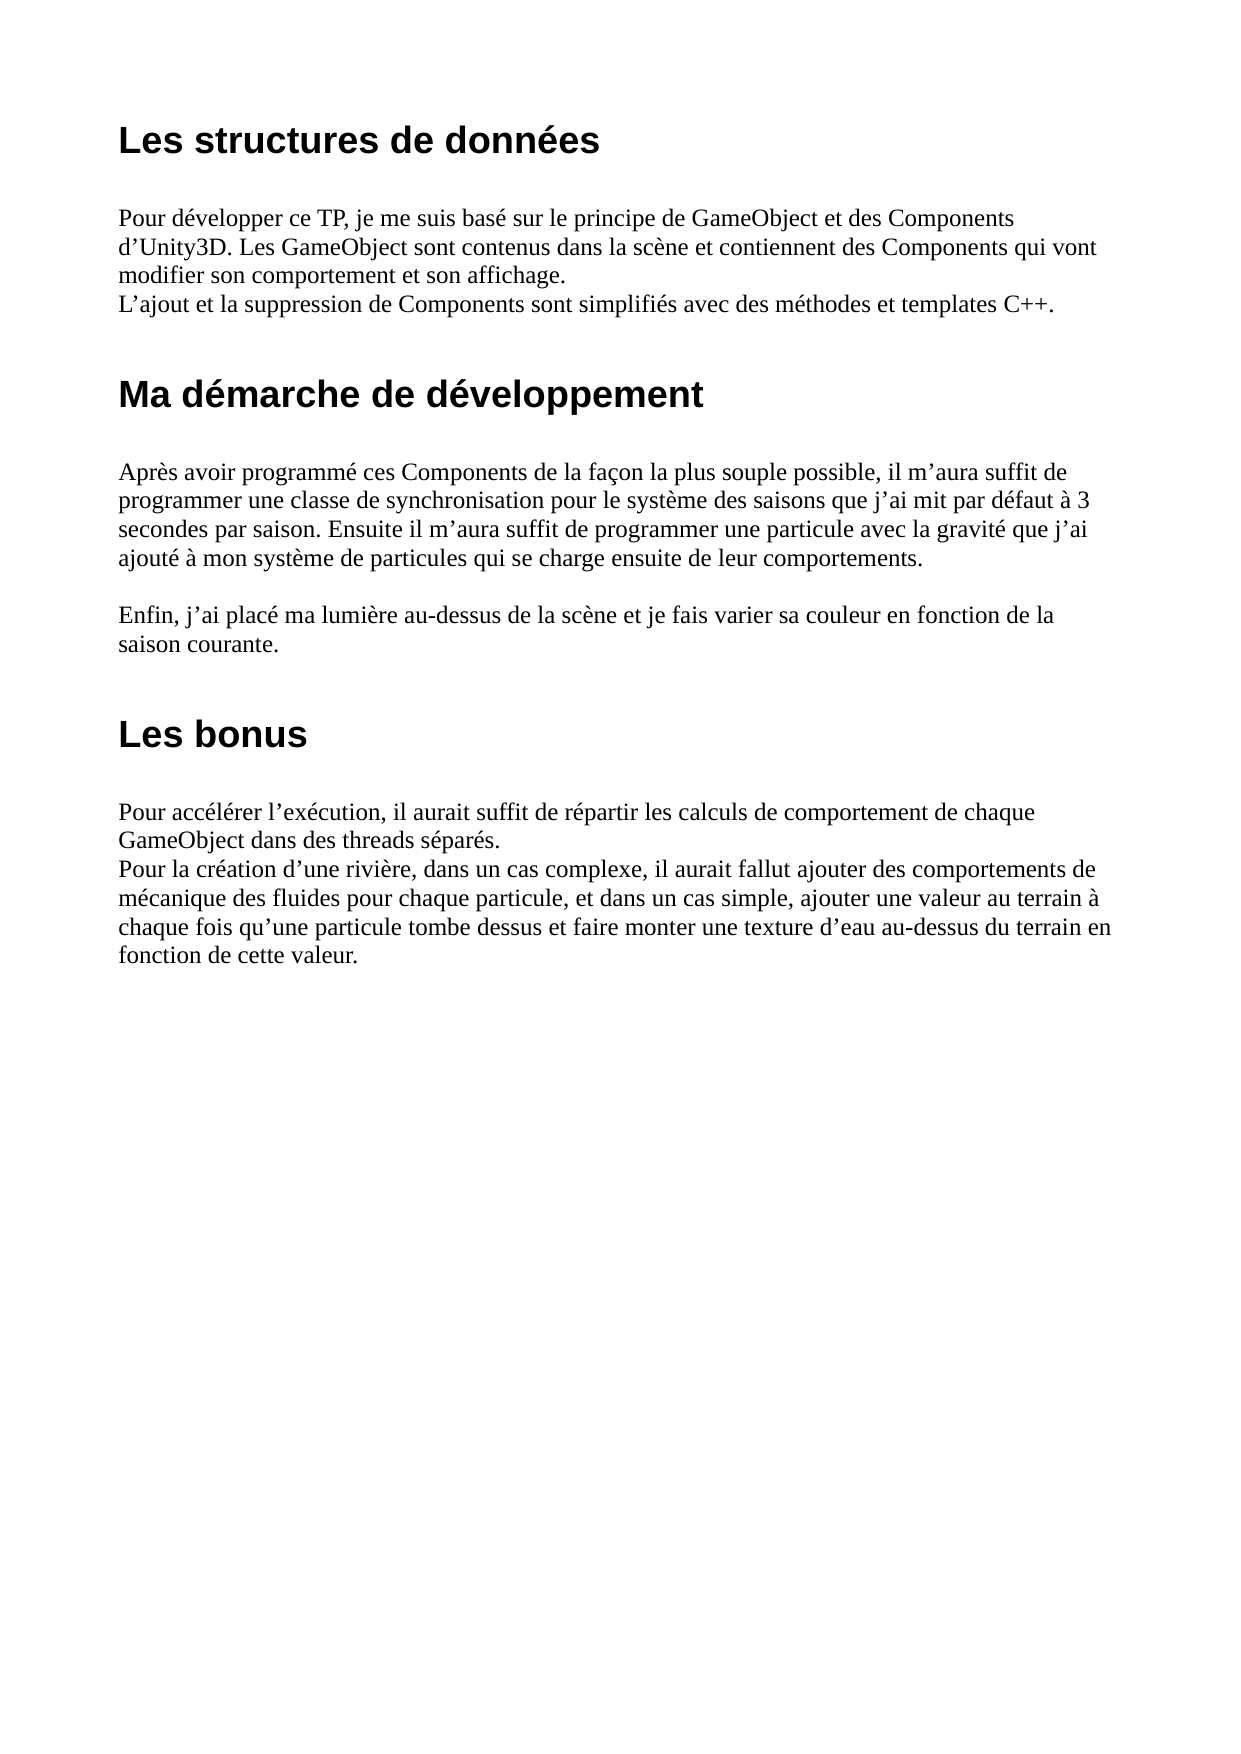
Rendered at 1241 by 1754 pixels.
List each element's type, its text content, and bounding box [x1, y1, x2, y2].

text Pour la création d’une rivière, dans un cas complexe, il aurait fallut ajouter des comportements de mécanique des fluides pour chaque particule, et dans un cas simple, ajouter une valeur au terrain à chaque fois qu’une particule tombe dessus et faire monter une texture d’eau au-dessus du terrain en fonction de cette valeur. [118, 854, 1122, 969]
subtitle Les bonus [118, 712, 1122, 755]
text Enfin, j’ai placé ma lumière au-dessus de la scène et je fais varier sa couleur en fonction de la saison courante. [118, 600, 1122, 658]
text Pour accélérer l’exécution, il aurait suffit de répartir les calculs de comportement de chaque GameObject dans des threads séparés. [118, 797, 1122, 854]
subtitle Les structures de données [118, 118, 1122, 162]
text L’ajout et la suppression de Components sont simplifiés avec des méthodes et templates C++. [118, 289, 1122, 318]
text Après avoir programmé ces Components de la façon la plus souple possible, il m’aura suffit de programmer une classe de synchronisation pour le système des saisons que j’ai mit par défaut à 3 secondes par saison. Ensuite il m’aura suffit de programmer une particule avec la gravité que j’ai ajouté à mon système de particules qui se charge ensuite de leur comportements. [118, 457, 1122, 572]
subtitle Ma démarche de développement [118, 372, 1122, 415]
text Pour développer ce TP, je me suis basé sur le principe de GameObject et des Components d’Unity3D. Les GameObject sont contenus dans la scène et contiennent des Components qui vont modifier son comportement et son affichage. [118, 203, 1122, 289]
